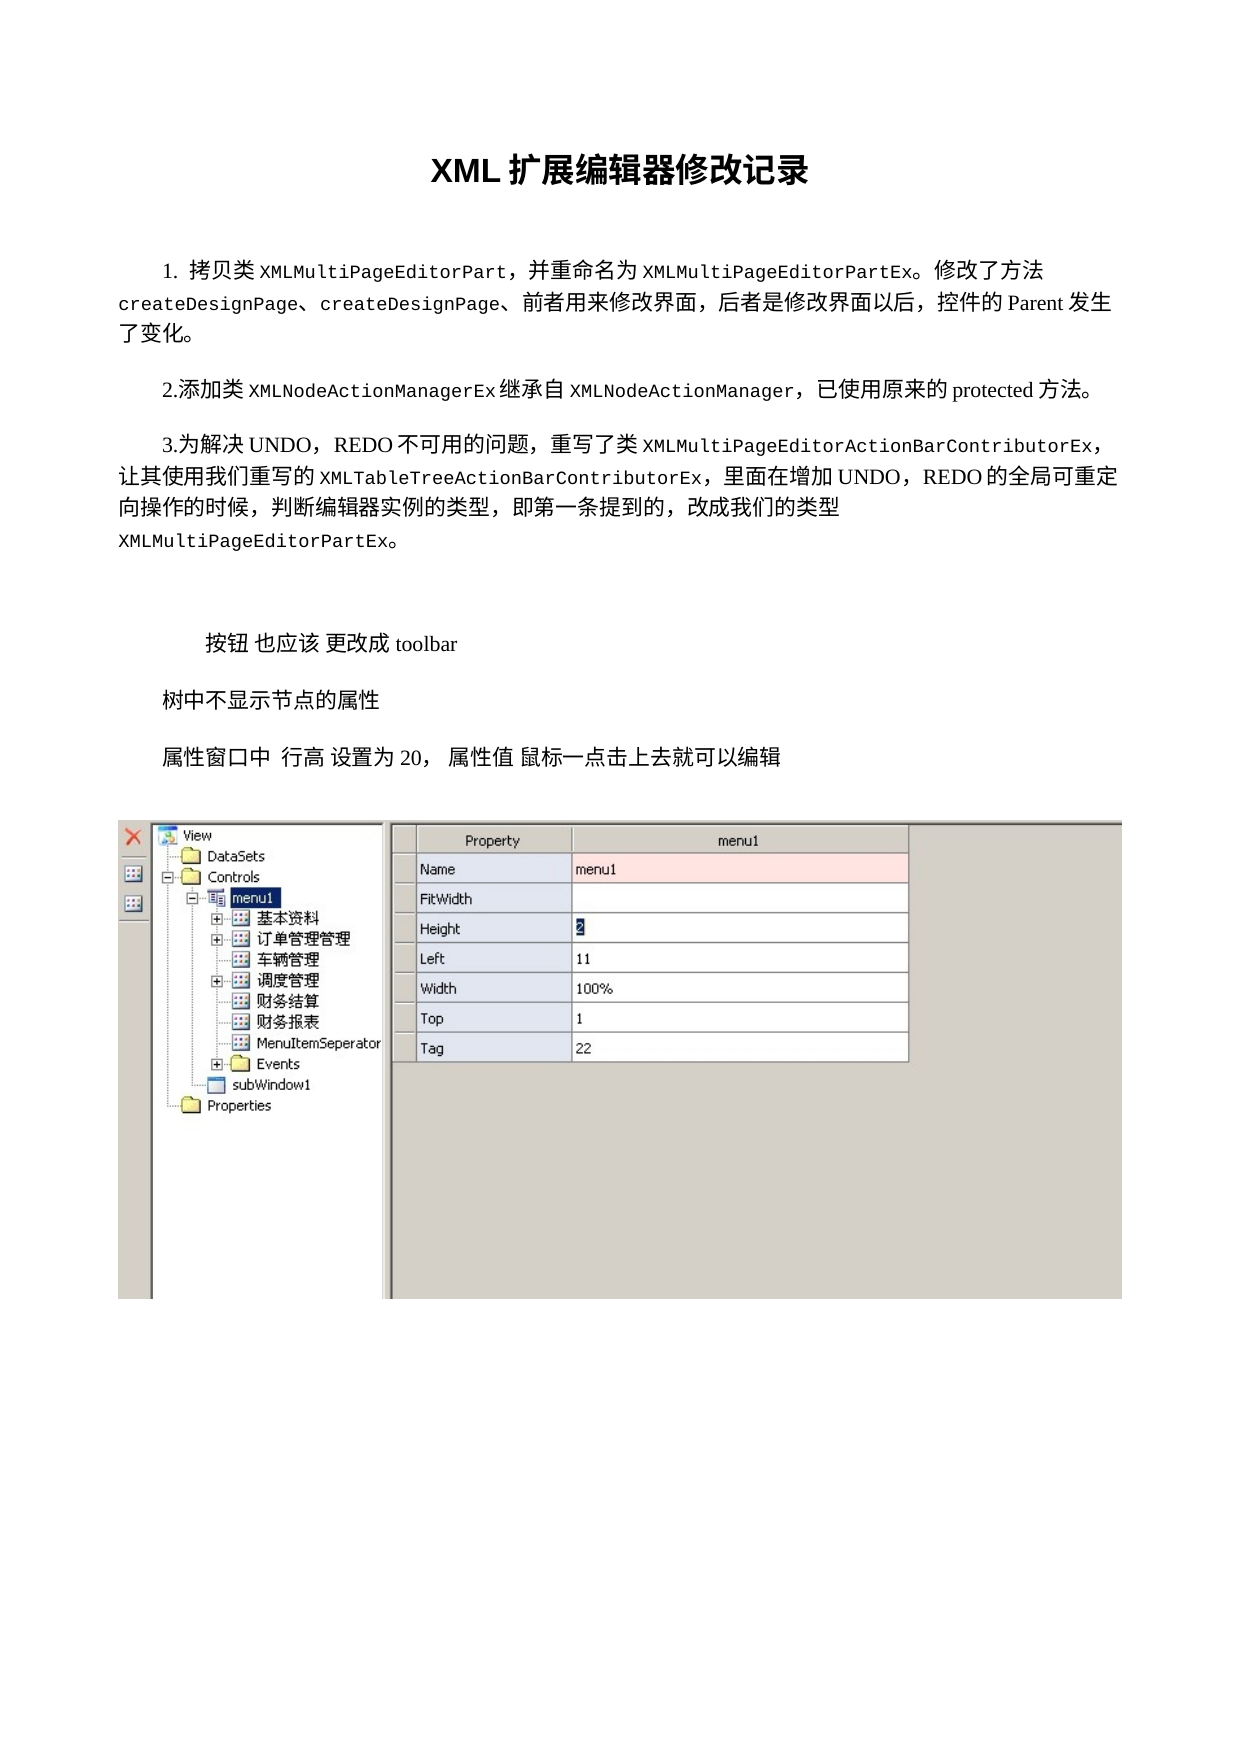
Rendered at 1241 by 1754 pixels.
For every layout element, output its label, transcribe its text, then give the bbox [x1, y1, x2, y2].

text 3.为解决UNDO，REDO不可用的问题，重写了类XMLMultiPageEditorActionBarContributorEx，让其使用我们重写的XMLTableTreeActionBarContributorEx，里面在增加UNDO，REDO的全局可重定向操作的时候，判断编辑器实例的类型，即第一条提到的，改成我们的类型XMLMultiPageEditorPartEx。 [118, 427, 1122, 554]
subtitle XML扩展编辑器修改记录 [118, 143, 1122, 192]
text 按钮 也应该 更改成 toolbar 树中不显示节点的属性 属性窗口中 行高 设置为20， 属性值 鼠标一点击上去就可以编辑 [118, 626, 1122, 797]
text 1. 拷贝类XMLMultiPageEditorPart，并重命名为XMLMultiPageEditorPartEx。修改了方法createDesignPage、createDesignPage、前者用来修改界面，后者是修改界面以后，控件的Parent发生了变化。 [118, 253, 1122, 348]
picture [118, 820, 1122, 1299]
text 2.添加类XMLNodeActionManagerEx继承自XMLNodeActionManager，已使用原来的protected方法。 [118, 372, 1122, 403]
